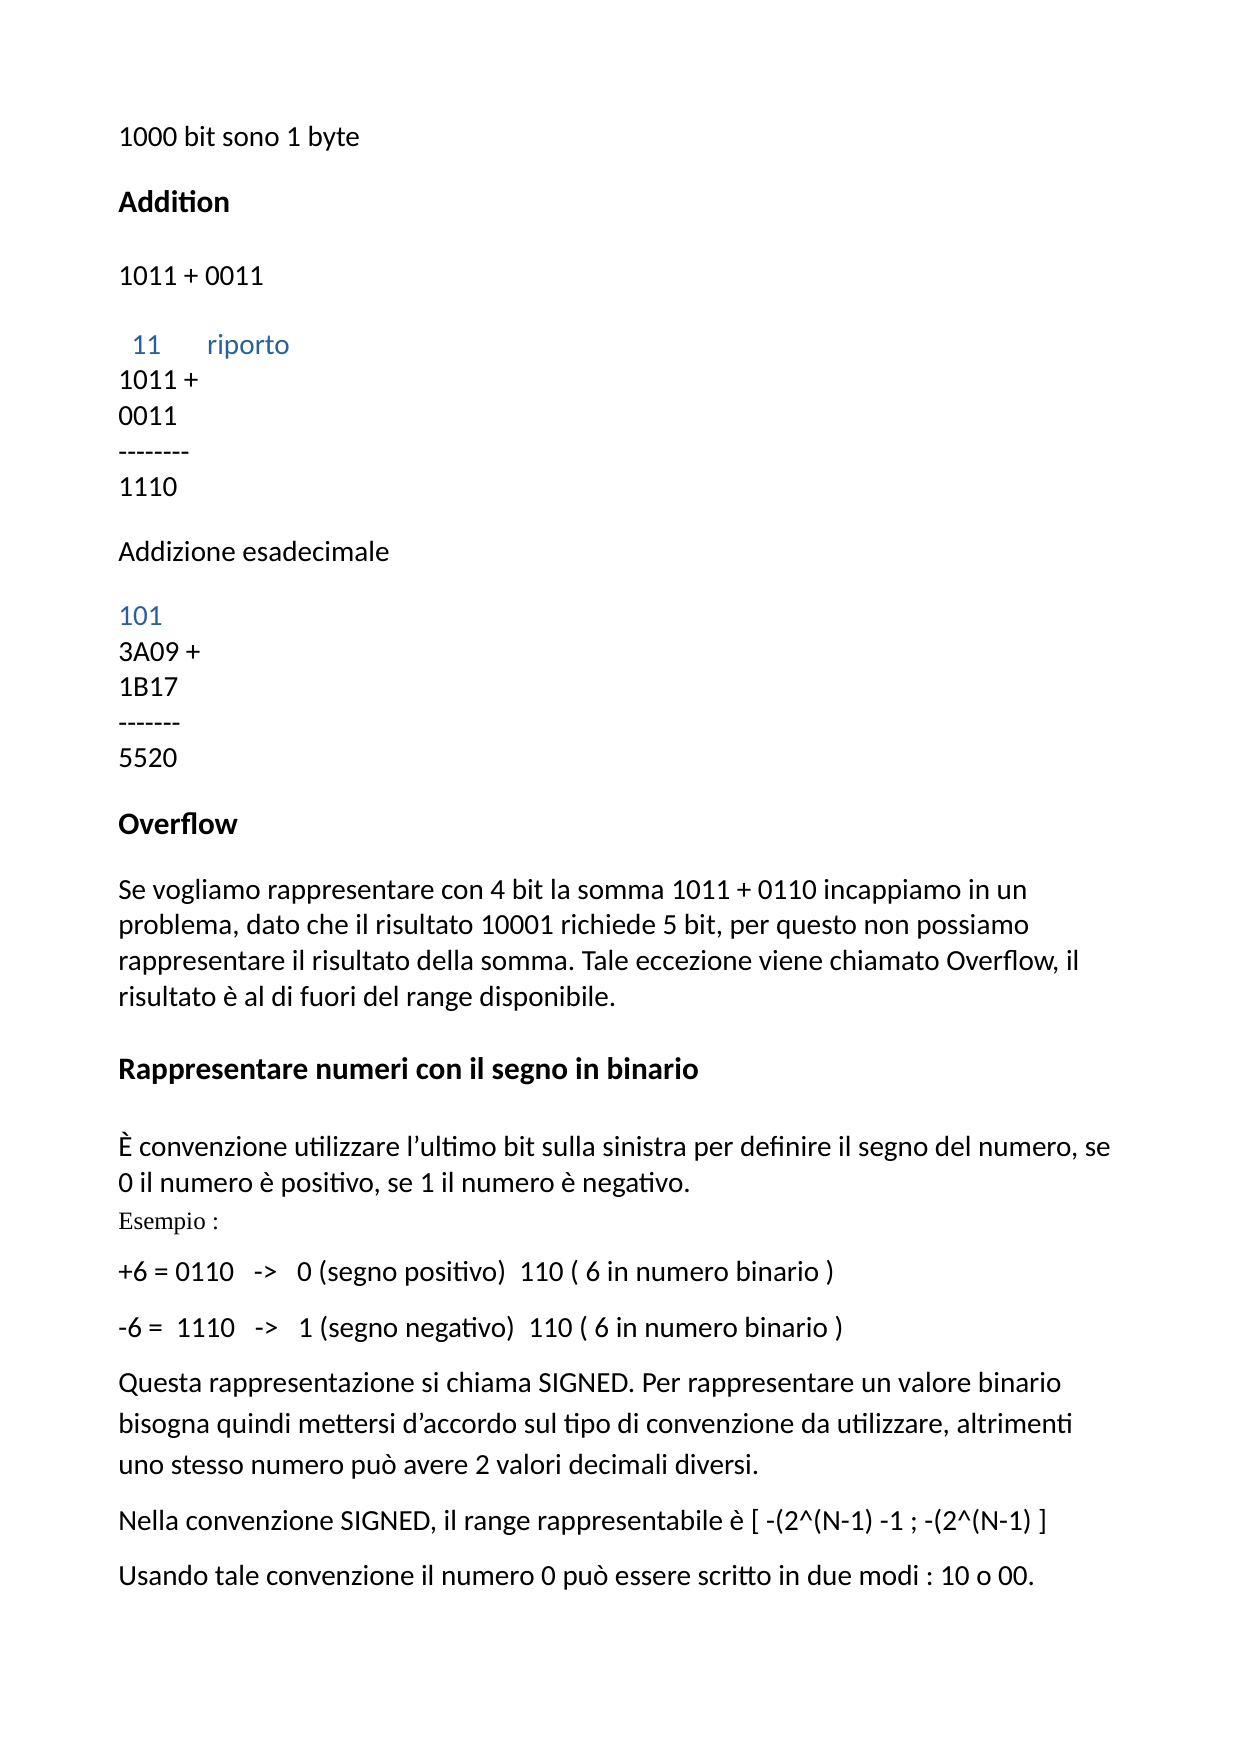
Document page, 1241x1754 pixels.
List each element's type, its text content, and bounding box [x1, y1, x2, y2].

text Nella convenzione SIGNED, il range rappresentabile è [ -(2^(N-1) -1 ; -(2^(N-1) ] [118, 1502, 1122, 1537]
text 11 riporto [118, 326, 1122, 361]
text 1011 + [118, 361, 1122, 397]
text Overflow [118, 804, 1122, 842]
text Addition [118, 182, 1122, 221]
text -6 = 1110 -> 1 (segno negativo) 110 ( 6 in numero binario ) [118, 1309, 1122, 1344]
text 0011 [118, 397, 1122, 433]
text 3A09 + [118, 633, 1122, 668]
text Esempio : [118, 1206, 1122, 1234]
subtitle È convenzione utilizzare l’ultimo bit sulla sinistra per definire il segno del numero, se 0 il numero è positivo, se 1 il numero è negativo. [118, 1128, 1122, 1199]
text Rappresentare numeri con il segno in binario [118, 1049, 1122, 1087]
text 1B17 [118, 668, 1122, 704]
text 101 [118, 597, 1122, 633]
text ------- [118, 704, 1122, 739]
text 5520 [118, 739, 1122, 775]
text Usando tale convenzione il numero 0 può essere scritto in due modi : 10 o 00. [118, 1557, 1122, 1593]
text +6 = 0110 -> 0 (segno positivo) 110 ( 6 in numero binario ) [118, 1253, 1122, 1289]
text Se vogliamo rappresentare con 4 bit la somma 1011 + 0110 incappiamo in un problema, dato che il risultato 10001 richiede 5 bit, per questo non possiamo rappresentare il risultato della somma. Tale eccezione viene chiamato Overflow, il risultato è al di fuori del range disponibile. [118, 871, 1122, 1013]
text 1011 + 0011 [118, 257, 1122, 292]
text 1000 bit sono 1 byte [118, 118, 1122, 154]
text 1110 [118, 468, 1122, 504]
text Addizione esadecimale [118, 533, 1122, 568]
text -------- [118, 433, 1122, 468]
text Questa rappresentazione si chiama SIGNED. Per rappresentare un valore binario bisogna quindi mettersi d’accordo sul tipo di convenzione da utilizzare, altrimenti uno stesso numero può avere 2 valori decimali diversi. [118, 1364, 1122, 1482]
